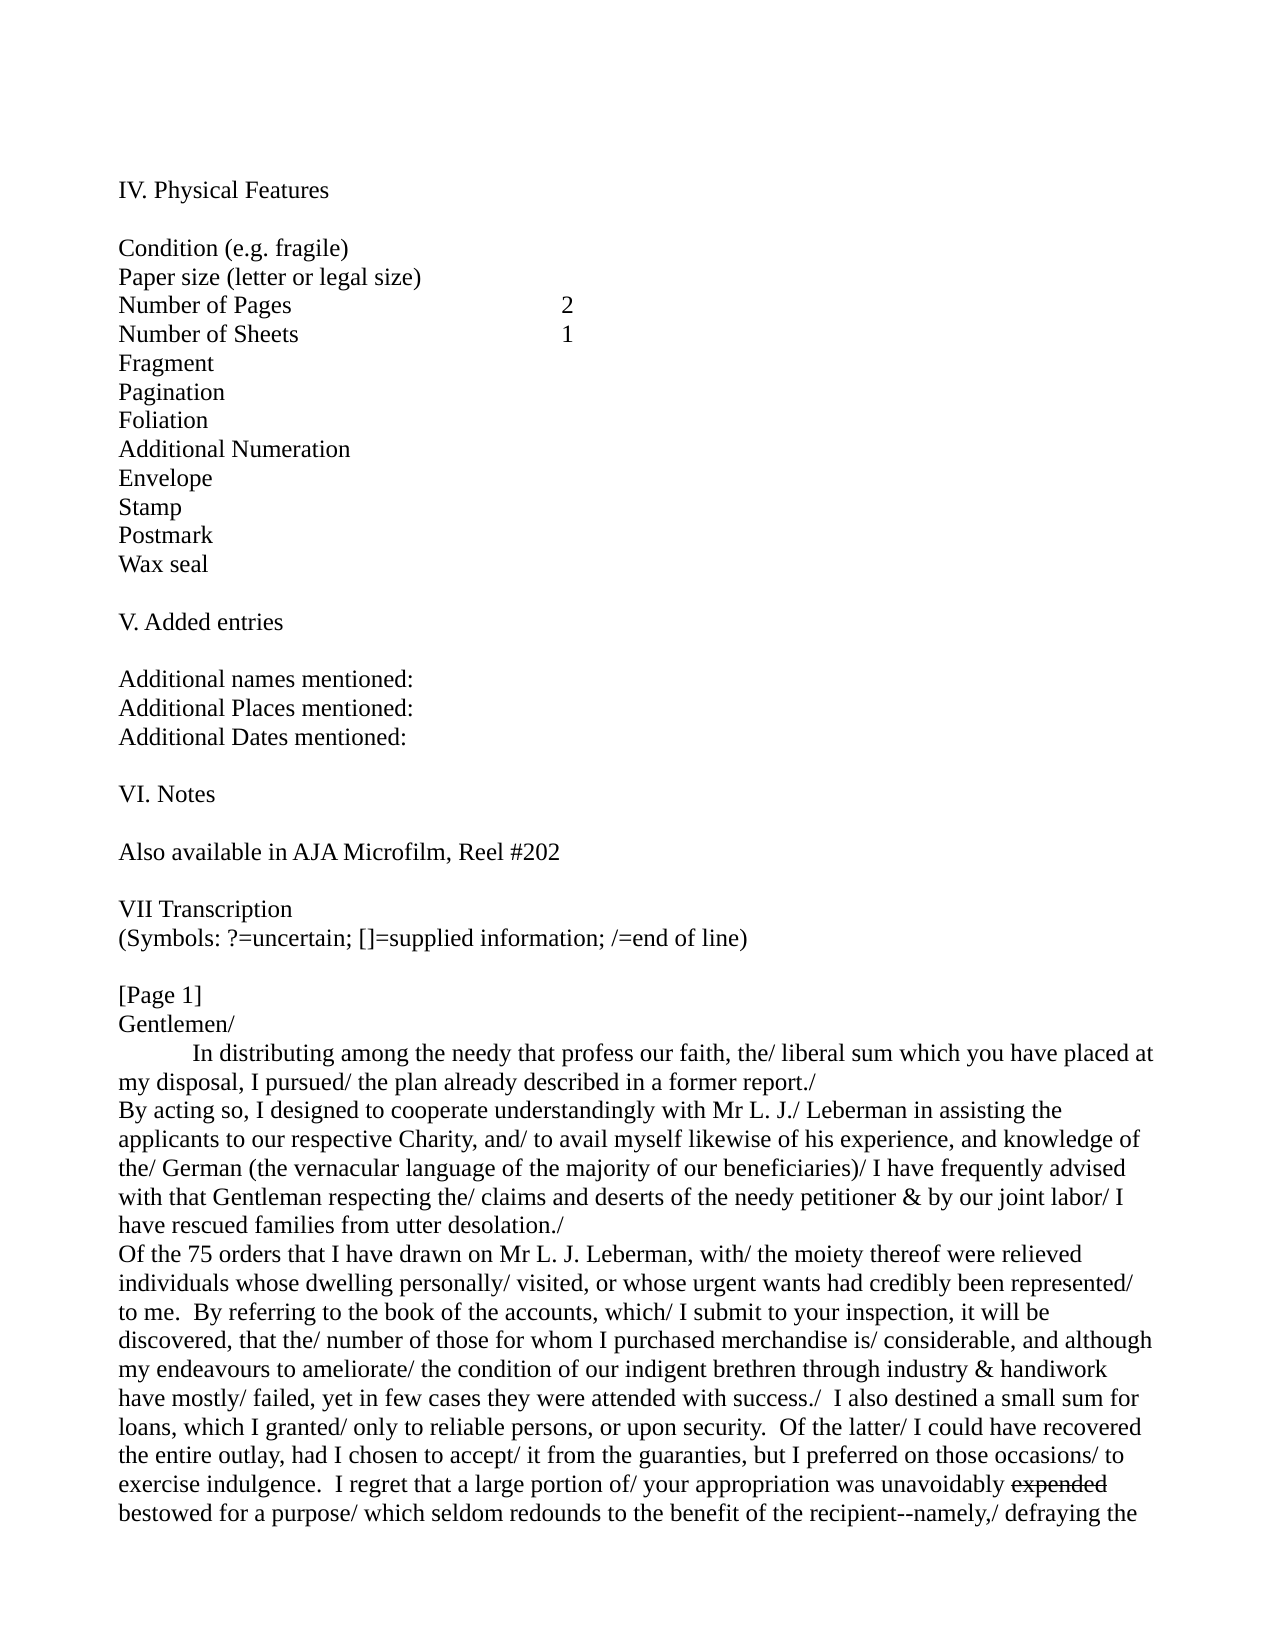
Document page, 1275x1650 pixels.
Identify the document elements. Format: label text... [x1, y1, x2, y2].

text VII Transcription [118, 894, 1157, 923]
text Of the 75 orders that I have drawn on Mr L. J. Leberman, with/ the moiety thereof were relieved individuals whose dwelling personally/ visited, or whose urgent wants had credibly been represented/ to me. By referring to the book of the accounts, which/ I submit to your inspection, it will be discovered, that the/ number of those for whom I purchased merchandise is/ considerable, and although my endeavours to ameliorate/ the condition of our indigent brethren through industry & handiwork have mostly/ failed, yet in few cases they were attended with success./ I also destined a small sum for loans, which I granted/ only to reliable persons, or upon security. Of the latter/ I could have recovered the entire outlay, had I chosen to accept/ it from the guaranties, but I preferred on those occasions/ to exercise indulgence. I regret that a large portion of/ your appropriation was unavoidably expended bestowed for a purpose/ which seldom redounds to the benefit of the recipient--namely,/ defraying the [118, 1239, 1157, 1527]
text Fragment [118, 348, 1157, 377]
text Foliation [118, 406, 1157, 434]
text Condition (e.g. fragile) [118, 233, 1157, 262]
text Number of Pages 2 [118, 291, 1157, 319]
text Postma rk [118, 521, 1157, 549]
text Envelope [118, 463, 1157, 492]
text [Page 1] [118, 981, 1157, 1009]
text Wax seal [118, 549, 1157, 578]
text By acting so, I designed to cooperate understandingly with Mr L. J./ Leberman in assisting the applicants to our respective Charity, and/ to avail myself likewise of his experience, and knowledge of the/ German (the vernacular language of the majority of our beneficiaries)/ I have frequently advised with that Gentleman respecting the/ claims and deserts of the needy petitioner & by our joint labor/ I have rescued families from utter desolation./ [118, 1096, 1157, 1239]
text V. Added entries [118, 607, 1157, 636]
text In distributing among the needy that profess our faith, the/ liberal sum which you have placed at my disposal, I pursued/ the plan already described in a former report./ [118, 1038, 1157, 1096]
text Also available in AJA Microfilm, Reel #202 [118, 837, 1157, 866]
text Number of Sheets 1 [118, 319, 1157, 348]
text Additional Dates mentioned: [118, 722, 1157, 751]
text Stamp [118, 492, 1157, 521]
text Additional Places mentioned: [118, 693, 1157, 722]
text VI. Notes [118, 779, 1157, 808]
text Gentlemen/ [118, 1009, 1157, 1038]
text Additional names mentioned: [118, 664, 1157, 693]
text Paper size (letter or legal size) [118, 262, 1157, 291]
text Additional Numeration [118, 434, 1157, 463]
text IV. Physical Features [118, 176, 1157, 204]
text Pagination [118, 377, 1157, 406]
text (Symbols: ?=uncertain; []=supplied information; /=end of line) [118, 923, 1157, 952]
